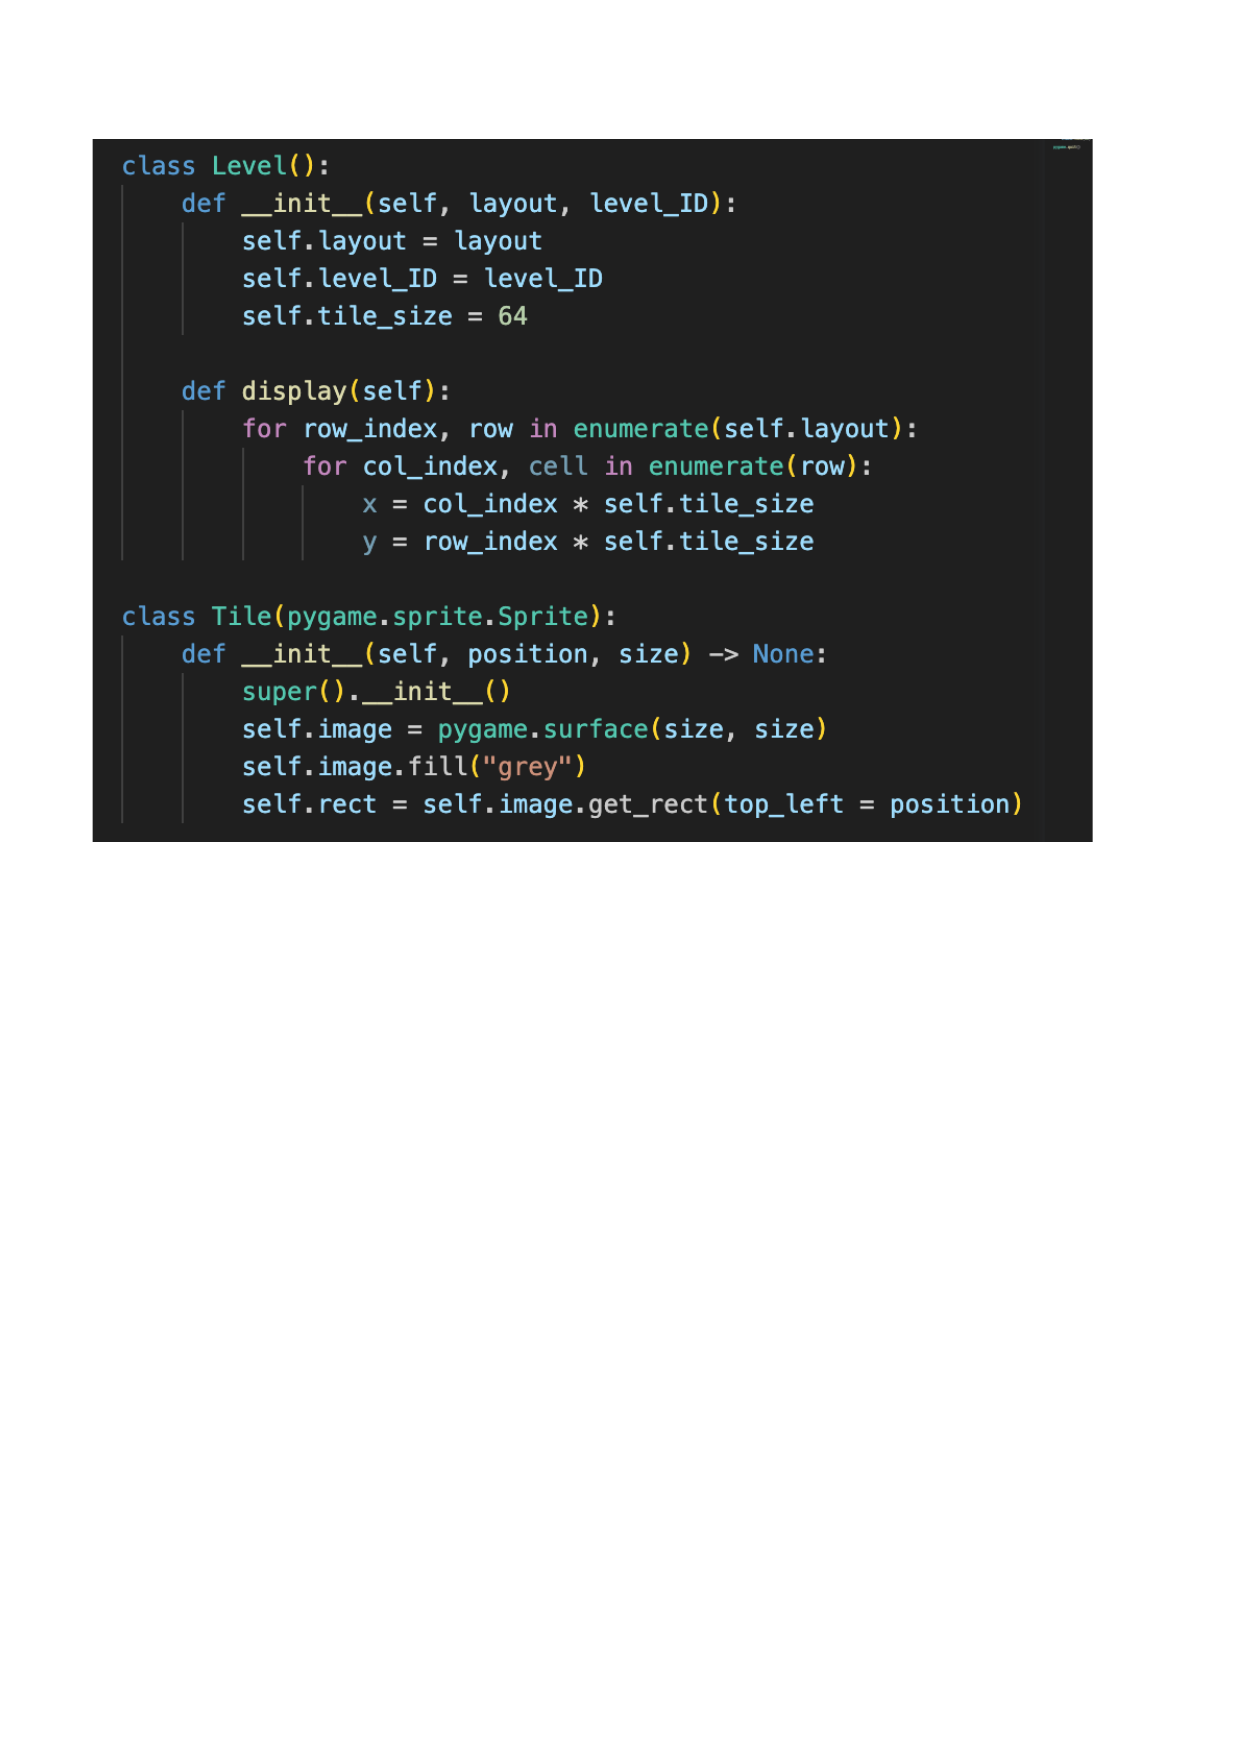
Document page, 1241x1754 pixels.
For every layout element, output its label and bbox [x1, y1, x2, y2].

picture [92, 139, 1093, 842]
